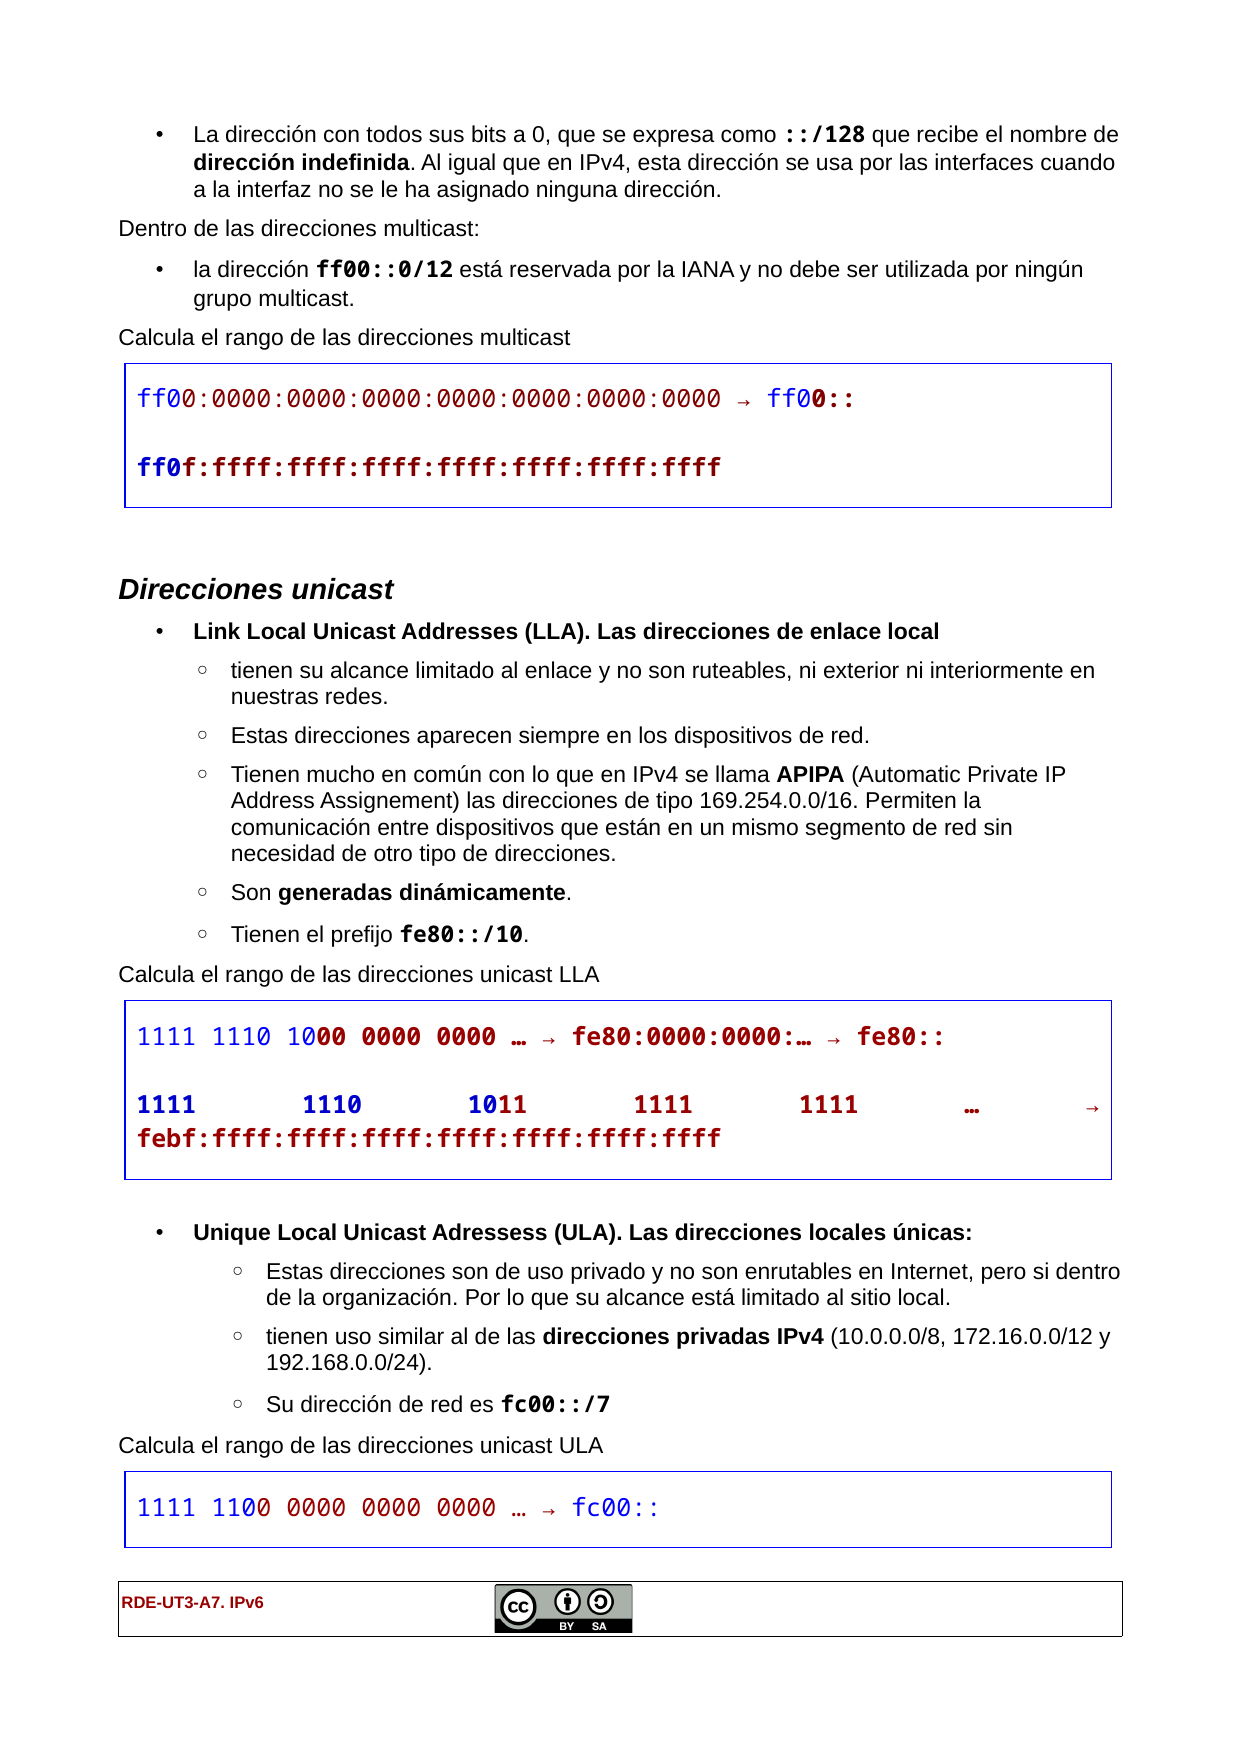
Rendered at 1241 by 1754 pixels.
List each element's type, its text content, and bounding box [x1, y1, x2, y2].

picture [494, 1584, 633, 1633]
list Estas direcciones son de uso privado y no son enrutables en Internet, pero si dentro de la organización. Por lo que su alcance está limitado al sitio local. [228, 1258, 1122, 1310]
list Unique Local Unicast Adressess (ULA). Las direcciones locales únicas: [156, 1219, 1122, 1245]
text Calcula el rango de las direcciones unicast LLA [118, 961, 1122, 988]
list La dirección con todos sus bits a 0, que se expresa como ::/128 que recibe el nombre de dirección indefinida. Al igual que en IPv4, esta dirección se usa por las interfaces cuando a la interfaz no se le ha asignado ninguna dirección. [156, 118, 1122, 202]
list Link Local Unicast Addresses (LLA). Las direcciones de enlace local [156, 618, 1122, 644]
text Calcula el rango de las direcciones unicast ULA [118, 1432, 1122, 1458]
list la dirección ff00::0/12 está reservada por la IANA y no debe ser utilizada por ningún grupo multicast. [156, 253, 1122, 311]
table_header 1111 1100 0000 0000 0000 … → fc00:: [126, 1472, 1111, 1547]
table_header 1111 1110 1000 0000 0000 … → fe80:0000:0000:… → fe80:: 1111 1110 1011 1111 1111 … → febf:ffff:ffff:ffff:ffff:ffff:ffff:ffff [126, 1001, 1111, 1179]
subtitle Direcciones unicast [118, 572, 1122, 605]
list Su dirección de red es fc00::/7 [228, 1388, 1122, 1419]
list tienen uso similar al de las direcciones privadas IPv4 (10.0.0.0/8, 172.16.0.0/12 y 192.168.0.0/24). [228, 1323, 1122, 1376]
list Estas direcciones aparecen siempre en los dispositivos de red. [193, 722, 1122, 748]
table_header ff00:0000:0000:0000:0000:0000:0000:0000 → ff00:: ff0f:ffff:ffff:ffff:ffff:ffff:ffff:ffff [126, 364, 1111, 507]
list tienen su alcance limitado al enlace y no son ruteables, ni exterior ni interiormente en nuestras redes. [193, 657, 1122, 709]
list Son generadas dinámicamente. [193, 879, 1122, 905]
list Tienen mucho en común con lo que en IPv4 se llama APIPA (Automatic Private IP Address Assignement) las direcciones de tipo 169.254.0.0/16. Permiten la comunicación entre dispositivos que están en un mismo segmento de red sin necesidad de otro tipo de direcciones. [193, 761, 1122, 866]
list Tienen el prefijo fe80::/10. [193, 918, 1122, 949]
text Dentro de las direcciones multicast: [118, 214, 1122, 241]
text Calcula el rango de las direcciones multicast [118, 323, 1122, 350]
